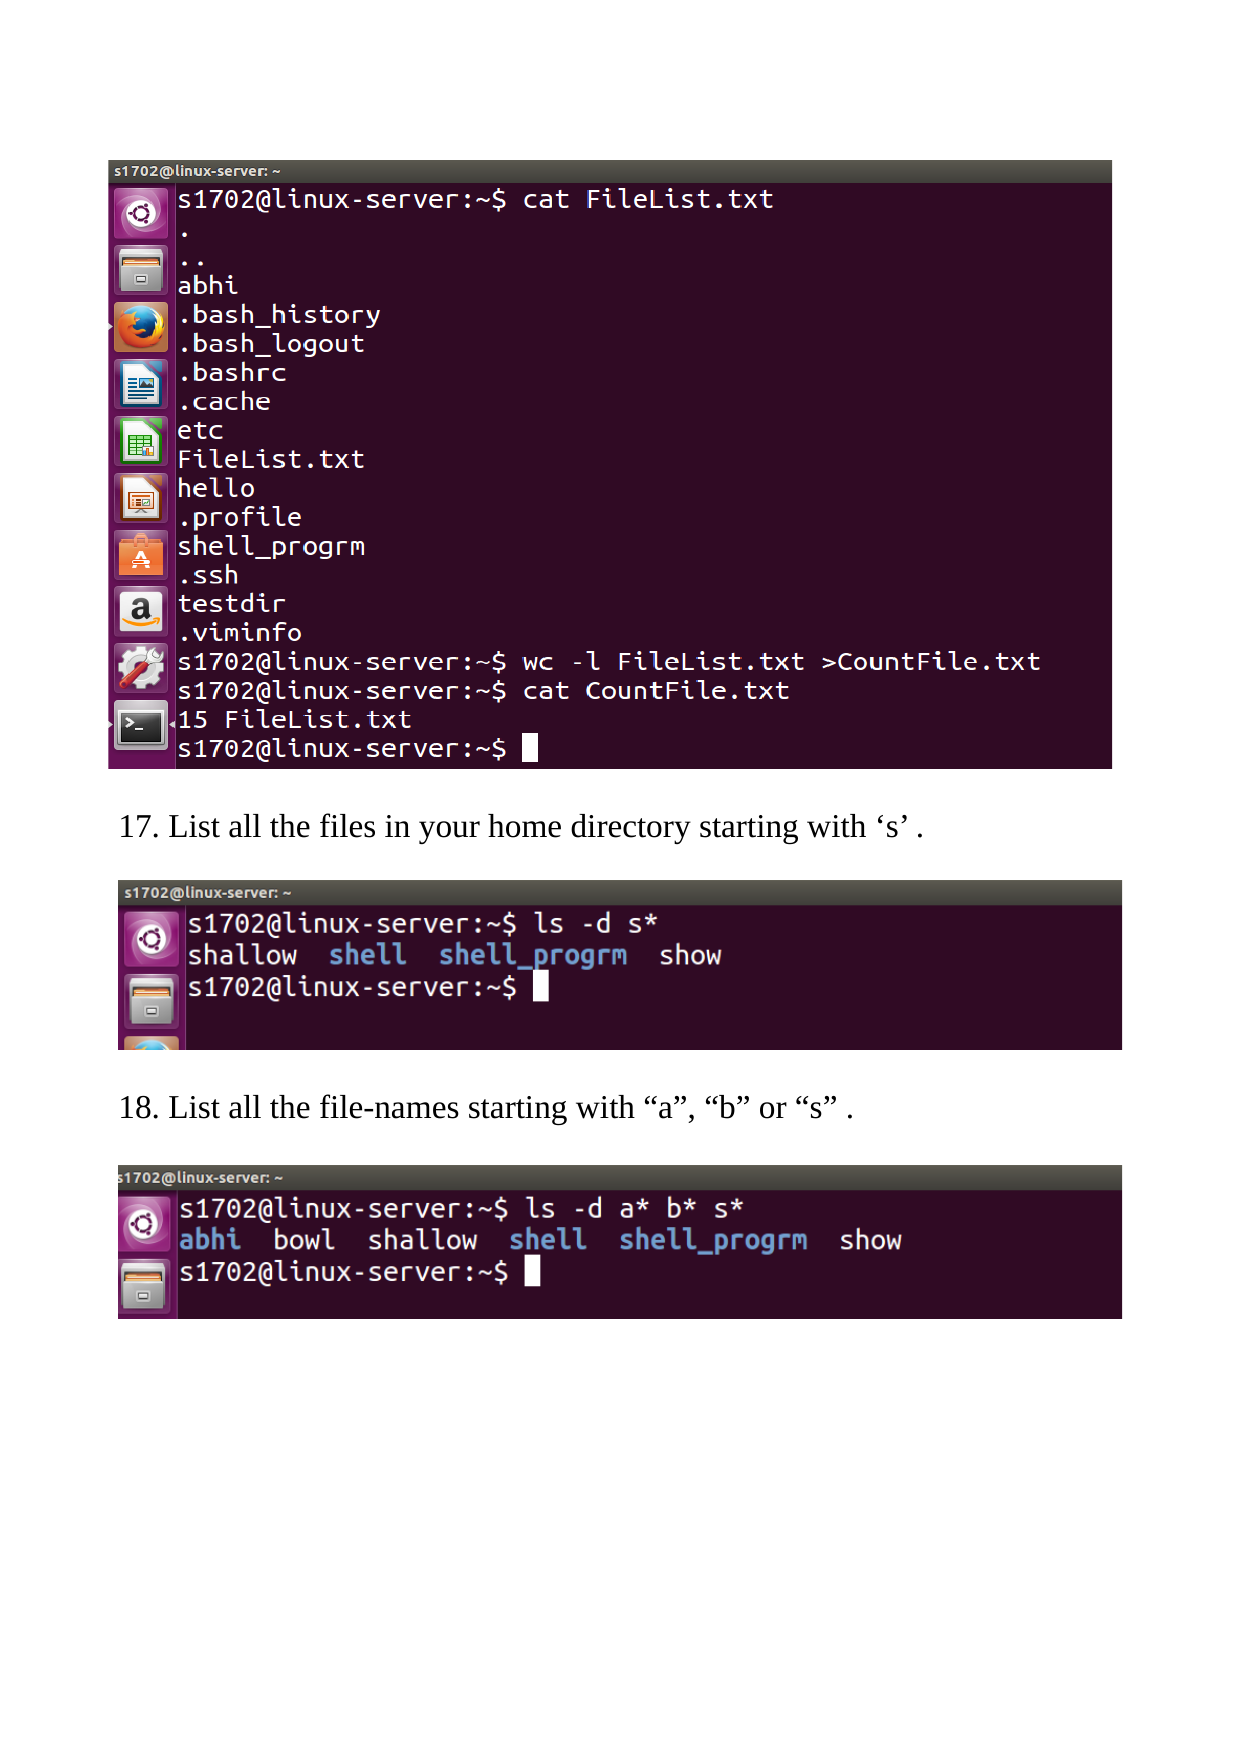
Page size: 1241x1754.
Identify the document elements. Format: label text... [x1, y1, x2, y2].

picture [108, 160, 1113, 769]
text 18. List all the file-names starting with “a”, “b” or “s” . [118, 1087, 1122, 1126]
picture [118, 1165, 1123, 1319]
text 17. List all the files in your home directory starting with ‘s’ . [118, 807, 1122, 845]
picture [118, 880, 1123, 1050]
